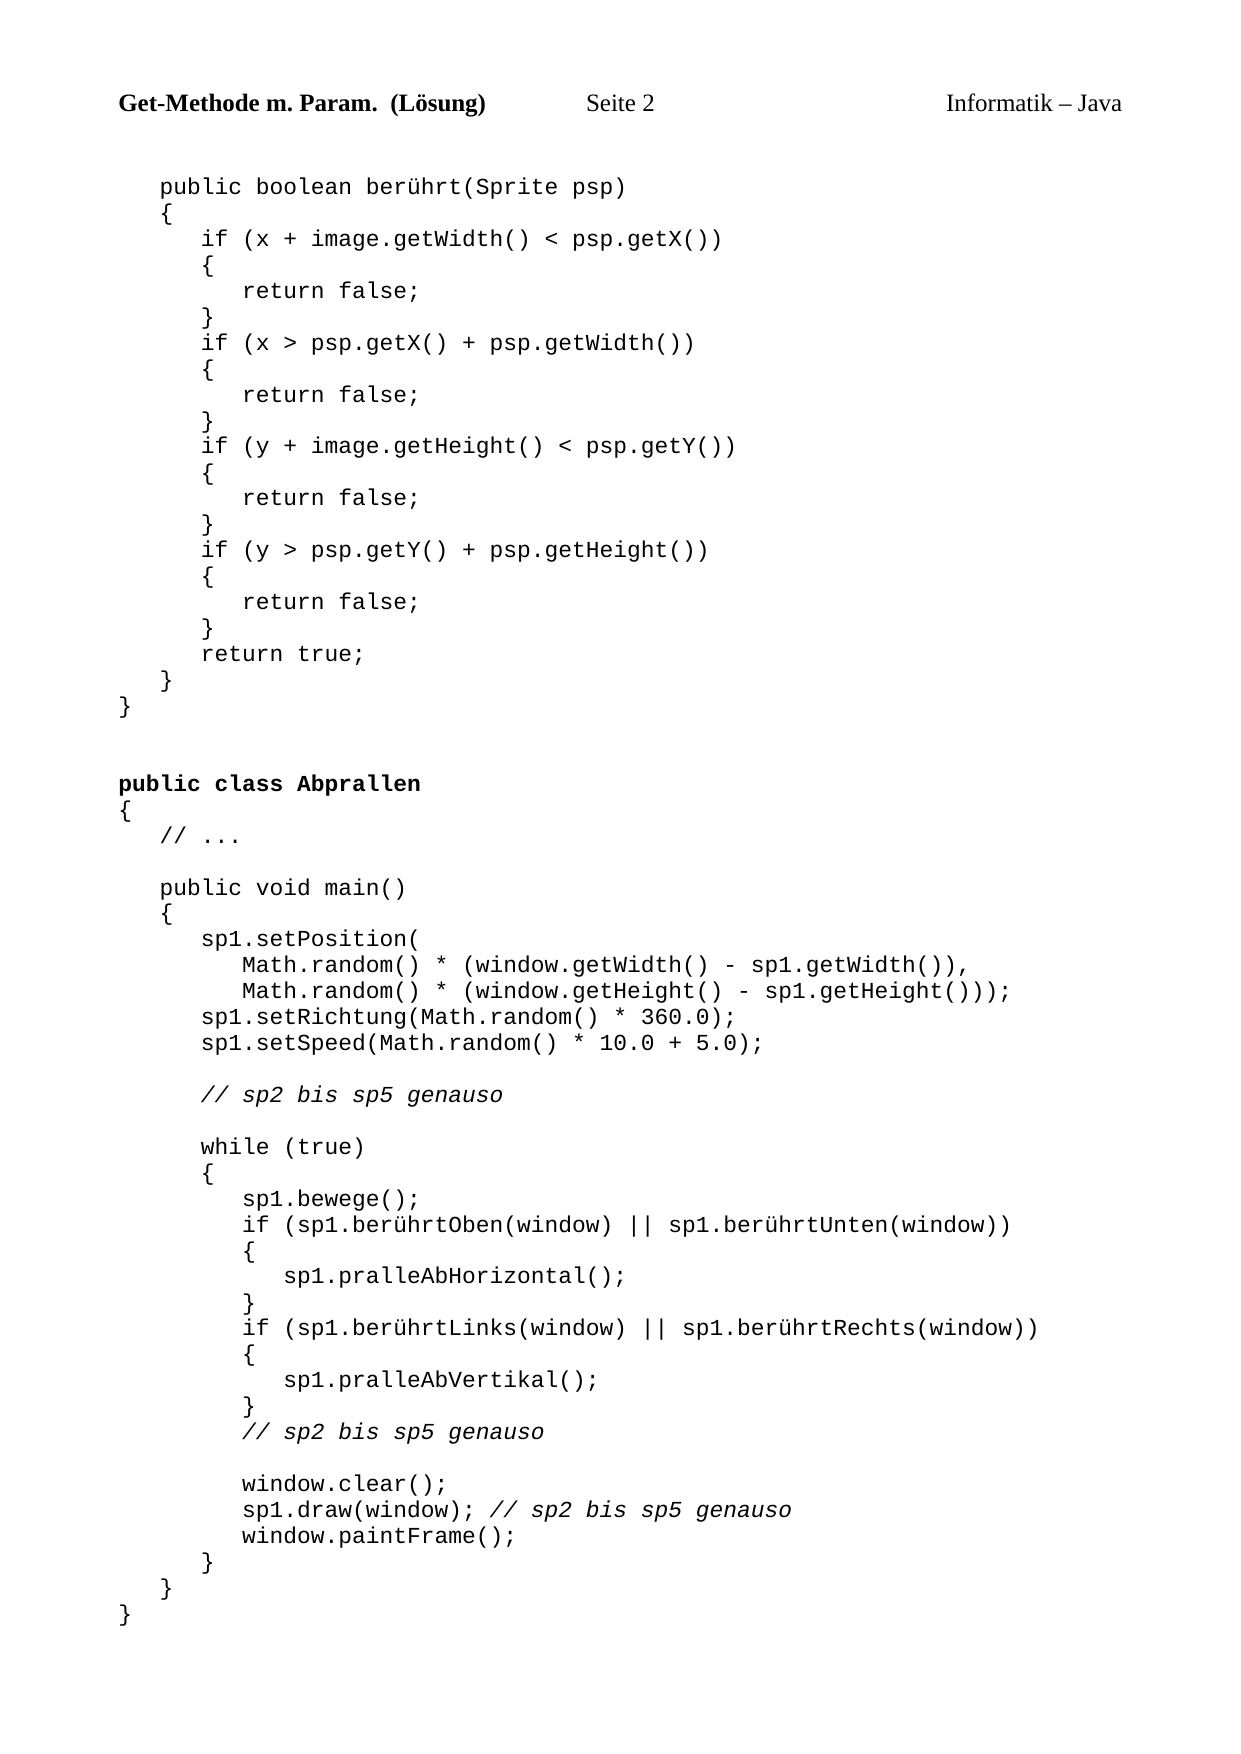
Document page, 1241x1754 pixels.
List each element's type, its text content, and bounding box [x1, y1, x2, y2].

text { [118, 798, 1122, 824]
text return true; [118, 642, 1122, 668]
text } [118, 1291, 1122, 1317]
text sp1.pralleAbHorizontal(); [118, 1265, 1122, 1291]
text while (true) [118, 1135, 1122, 1161]
text } [118, 1576, 1122, 1602]
text if (x > psp.getX() + psp.getWidth()) [118, 331, 1122, 357]
text if (y > psp.getY() + psp.getHeight()) [118, 539, 1122, 564]
text } [118, 1550, 1122, 1576]
text } [118, 1394, 1122, 1421]
text } [118, 1602, 1122, 1628]
text public boolean berührt(Sprite psp) [118, 176, 1122, 201]
text Math.random() * (window.getWidth() - sp1.getWidth()), [118, 954, 1122, 979]
text { [118, 1239, 1122, 1265]
text } [118, 616, 1122, 642]
text public void main() [118, 876, 1122, 902]
text public class Abprallen [118, 772, 1122, 798]
text { [118, 1161, 1122, 1187]
text return false; [118, 383, 1122, 409]
text { [118, 357, 1122, 383]
text { [118, 201, 1122, 227]
text } [118, 305, 1122, 331]
text return false; [118, 487, 1122, 513]
text Math.random() * (window.getHeight() - sp1.getHeight())); [118, 979, 1122, 1006]
text if (sp1.berührtOben(window) || sp1.berührtUnten(window)) [118, 1213, 1122, 1239]
text } [118, 668, 1122, 694]
text sp1.setSpeed(Math.random() * 10.0 + 5.0); [118, 1031, 1122, 1057]
text // ... [118, 824, 1122, 850]
text return false; [118, 591, 1122, 616]
text sp1.setRichtung(Math.random() * 360.0); [118, 1006, 1122, 1031]
text sp1.draw(window); // sp2 bis sp5 genauso [118, 1498, 1122, 1524]
text if (sp1.berührtLinks(window) || sp1.berührtRechts(window)) [118, 1317, 1122, 1343]
text window.clear(); [118, 1472, 1122, 1498]
text { [118, 253, 1122, 279]
text sp1.setPosition( [118, 928, 1122, 954]
text sp1.pralleAbVertikal(); [118, 1369, 1122, 1394]
text // sp2 bis sp5 genauso [118, 1421, 1122, 1446]
text if (x + image.getWidth() < psp.getX()) [118, 227, 1122, 253]
text return false; [118, 279, 1122, 305]
text // sp2 bis sp5 genauso [118, 1083, 1122, 1109]
text } [118, 409, 1122, 435]
text window.paintFrame(); [118, 1524, 1122, 1550]
text { [118, 1343, 1122, 1369]
text } [118, 694, 1122, 720]
text } [118, 513, 1122, 539]
text { [118, 564, 1122, 591]
text sp1.bewege(); [118, 1187, 1122, 1213]
text if (y + image.getHeight() < psp.getY()) [118, 435, 1122, 461]
text { [118, 902, 1122, 928]
text { [118, 461, 1122, 487]
